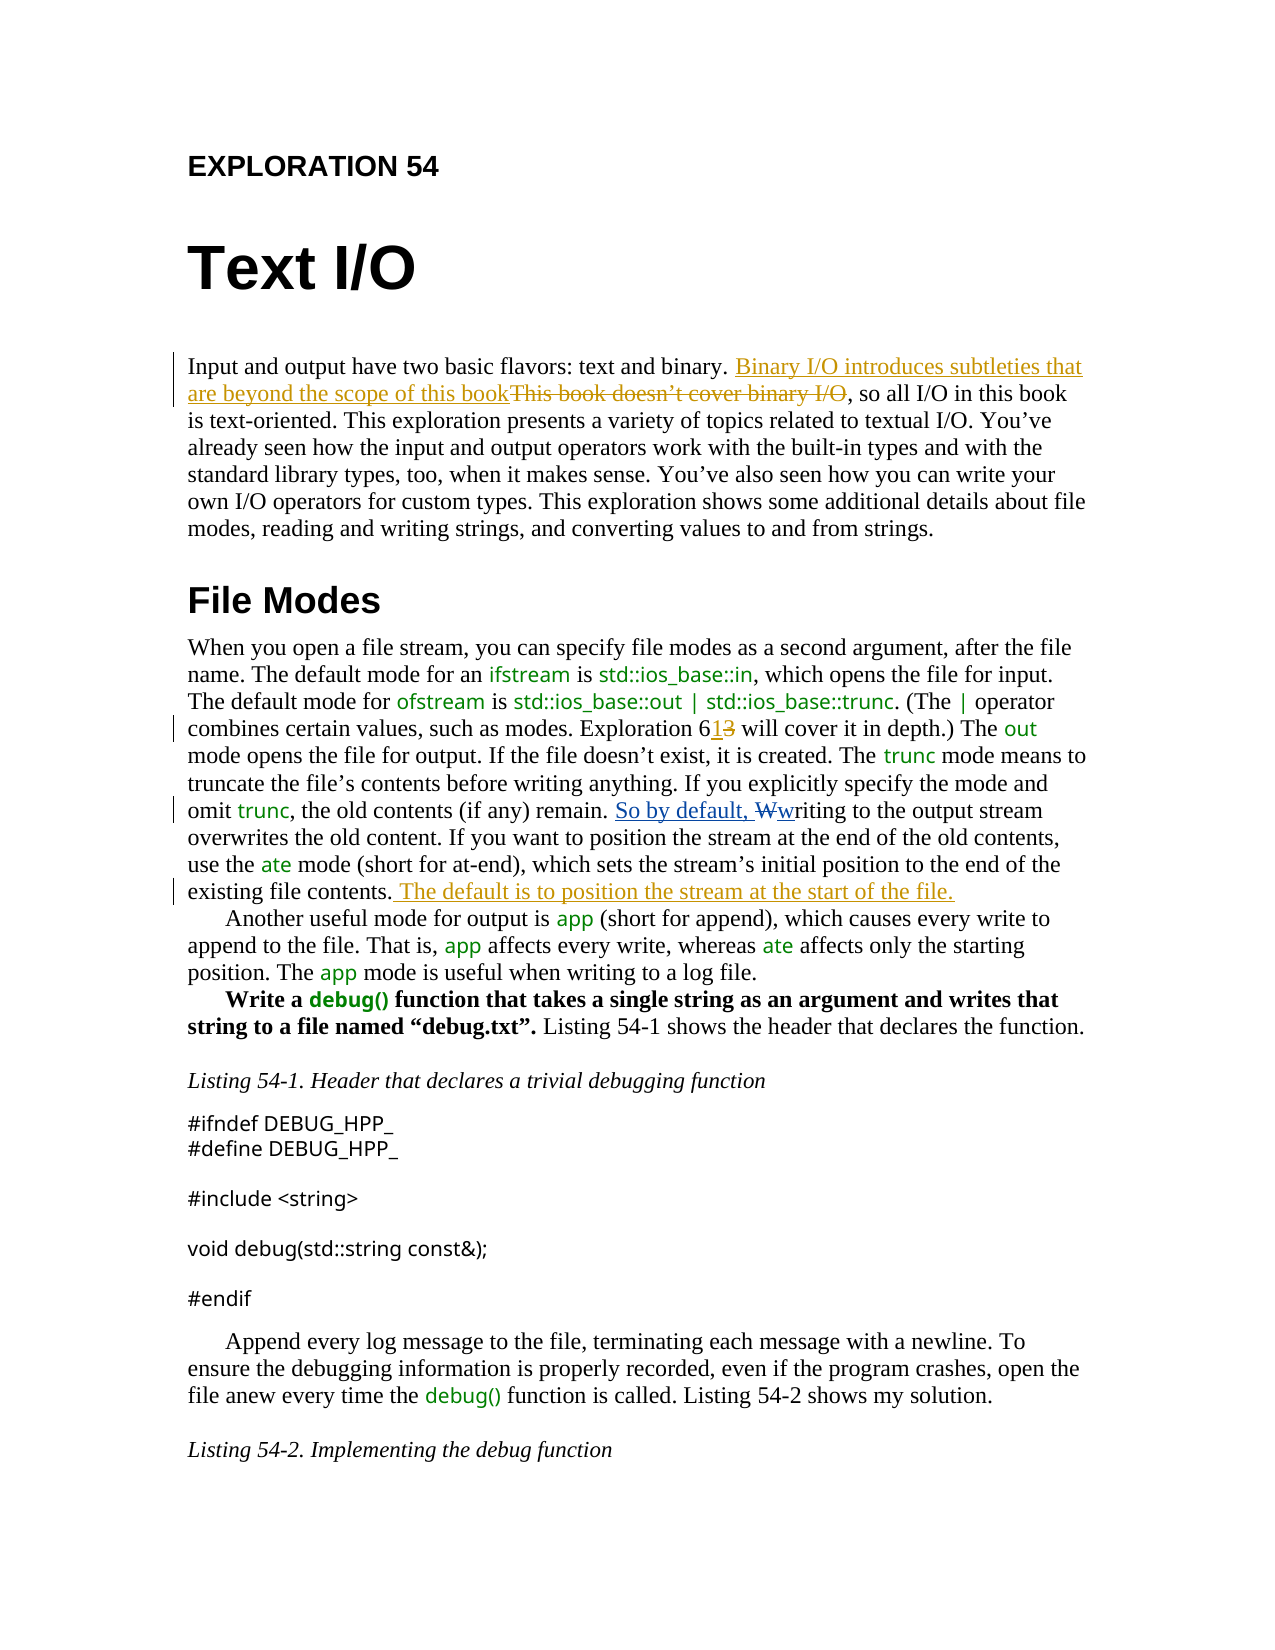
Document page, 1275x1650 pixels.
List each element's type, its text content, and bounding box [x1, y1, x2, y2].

text #include <string> [187, 1186, 1072, 1211]
text Listing 54-2. Implementing the debug function [187, 1434, 1087, 1463]
text #ifndef DEBUG_HPP_ [187, 1111, 1072, 1136]
text #define DEBUG_HPP_ [187, 1136, 1072, 1161]
text Another useful mode for output is app (short for append), which causes every write to append to the file. That is, app affects every write, whereas ate affects only the starting position. The app mode is useful when writing to a log file. [187, 905, 1087, 986]
text Input and output have two basic flavors: text and binary. Binary I/O introduces subtleties that are beyond the scope of this book, so all I/O in this book is text-oriented. This exploration presents a variety of topics related to textual I/O. You’ve already seen how the input and output operators work with the built-in types and with the standard library types, too, when it makes sense. You’ve also seen how you can write your own I/O operators for custom types. This exploration shows some additional details about file modes, reading and writing strings, and converting values to and from strings. [187, 352, 1087, 542]
text Exploration 54 [187, 150, 1087, 183]
text #endif [187, 1286, 1072, 1311]
text When you open a file stream, you can specify file modes as a second argument, after the file name. The default mode for an ifstream is std::ios_base::in, which opens the file for input. The default mode for ofstream is std::ios_base::out | std::ios_base::trunc. (The | operator combines certain values, such as modes. Exploration 61 will cover it in depth.) The out mode opens the file for output. If the file doesn’t exist, it is created. The trunc mode means to truncate the file’s contents before writing anything. If you explicitly specify the mode and omit trunc, the old contents (if any) remain. So by default, writing to the output stream overwrites the old content. If you want to position the stream at the end of the old contents, use the ate mode (short for at-end), which sets the stream’s initial position to the end of the existing file contents. The default is to position the stream at the start of the file. [187, 634, 1087, 905]
text void debug(std::string const&); [187, 1236, 1072, 1261]
subtitle File Modes [187, 579, 1087, 621]
text Write a debug() function that takes a single string as an argument and writes that string to a file named “debug.txt”. Listing 54-1 shows the header that declares the function. [187, 986, 1087, 1040]
title Text I/O [187, 233, 1087, 302]
text Listing 54-1. Header that declares a trivial debugging function [187, 1065, 1087, 1094]
text Append every log message to the file, terminating each message with a newline. To ensure the debugging information is properly recorded, even if the program crashes, open the file anew every time the debug() function is called. Listing 54-2 shows my solution. [187, 1328, 1087, 1409]
